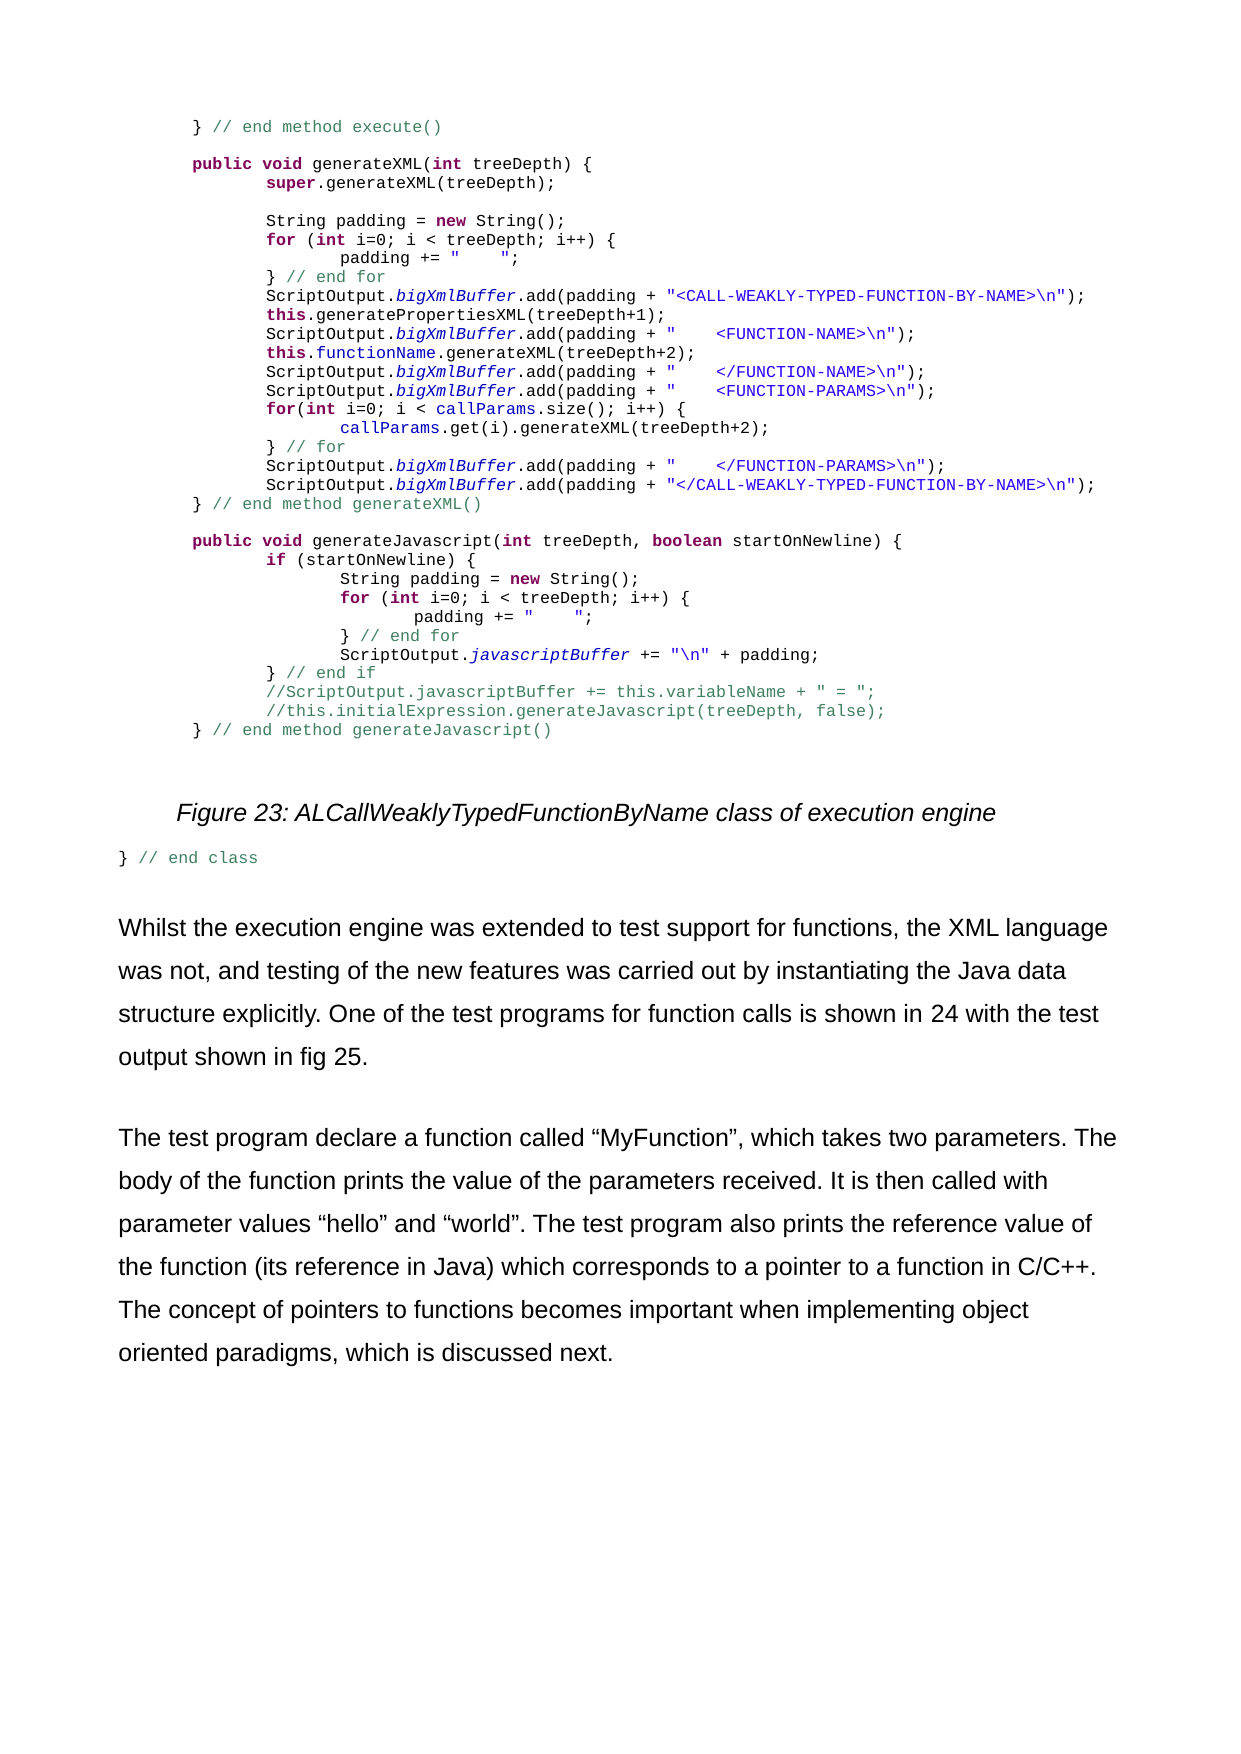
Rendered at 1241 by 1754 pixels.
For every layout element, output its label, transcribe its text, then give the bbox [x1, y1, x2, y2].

text ScriptOutput.bigXmlBuffer.add(padding + "<CALL-WEAKLY-TYPED-FUNCTION-BY-NAME>\n"); [118, 288, 1122, 307]
text public void generateJavascript(int treeDepth, boolean startOnNewline) { [118, 533, 1122, 552]
text Whilst the execution engine was extended to test support for functions, the XML language was not, and testing of the new features was carried out by instantiating the Java data structure explicitly. One of the test programs for function calls is shown in Figure 24 with the test output shown in fig Figure 25. [118, 913, 1122, 1071]
text ScriptOutput.bigXmlBuffer.add(padding + " <FUNCTION-PARAMS>\n"); [118, 382, 1122, 401]
text ScriptOutput.bigXmlBuffer.add(padding + "</CALL-WEAKLY-TYPED-FUNCTION-BY-NAME>\n"); [118, 476, 1122, 495]
text if (startOnNewline) { [118, 552, 1122, 571]
text ScriptOutput.bigXmlBuffer.add(padding + " </FUNCTION-PARAMS>\n"); [118, 457, 1122, 476]
text padding += " "; [118, 608, 1122, 627]
text callParams.get(i).generateXML(treeDepth+2); [118, 420, 1122, 439]
text } // end method generateJavascript() [118, 721, 1122, 740]
text } // end method execute() [118, 118, 1122, 137]
text for (int i=0; i < treeDepth; i++) { [118, 231, 1122, 250]
text } // end class [118, 759, 1122, 869]
text } // for [118, 439, 1122, 457]
text for (int i=0; i < treeDepth; i++) { [118, 589, 1122, 608]
text The test program declare a function called “MyFunction”, which takes two parameters. The body of the function prints the value of the parameters received. It is then called with parameter values “hello” and “world”. The test program also prints the reference value of the function (its reference in Java) which corresponds to a pointer to a function in C/C++. The concept of pointers to functions becomes important when implementing object oriented paradigms, which is discussed next. [118, 1123, 1122, 1367]
text this.functionName.generateXML(treeDepth+2); [118, 344, 1122, 363]
text Figure 23: ALCallWeaklyTypedFunctionByName class of execution engine [176, 772, 1099, 827]
text ScriptOutput.bigXmlBuffer.add(padding + " <FUNCTION-NAME>\n"); [118, 326, 1122, 344]
text } // end for [118, 269, 1122, 288]
text //this.initialExpression.generateJavascript(treeDepth, false); [118, 703, 1122, 721]
text for(int i=0; i < callParams.size(); i++) { [118, 401, 1122, 420]
text } // end for [118, 627, 1122, 646]
text //ScriptOutput.javascriptBuffer += this.variableName + " = "; [118, 684, 1122, 703]
text public void generateXML(int treeDepth) { [118, 156, 1122, 175]
text String padding = new String(); [118, 571, 1122, 589]
text } // end if [118, 665, 1122, 684]
text ScriptOutput.bigXmlBuffer.add(padding + " </FUNCTION-NAME>\n"); [118, 363, 1122, 382]
text super.generateXML(treeDepth); [118, 175, 1122, 193]
text ScriptOutput.javascriptBuffer += "\n" + padding; [118, 646, 1122, 665]
text String padding = new String(); [118, 212, 1122, 231]
text this.generatePropertiesXML(treeDepth+1); [118, 307, 1122, 326]
text } // end method generateXML() [118, 495, 1122, 514]
text padding += " "; [118, 250, 1122, 269]
